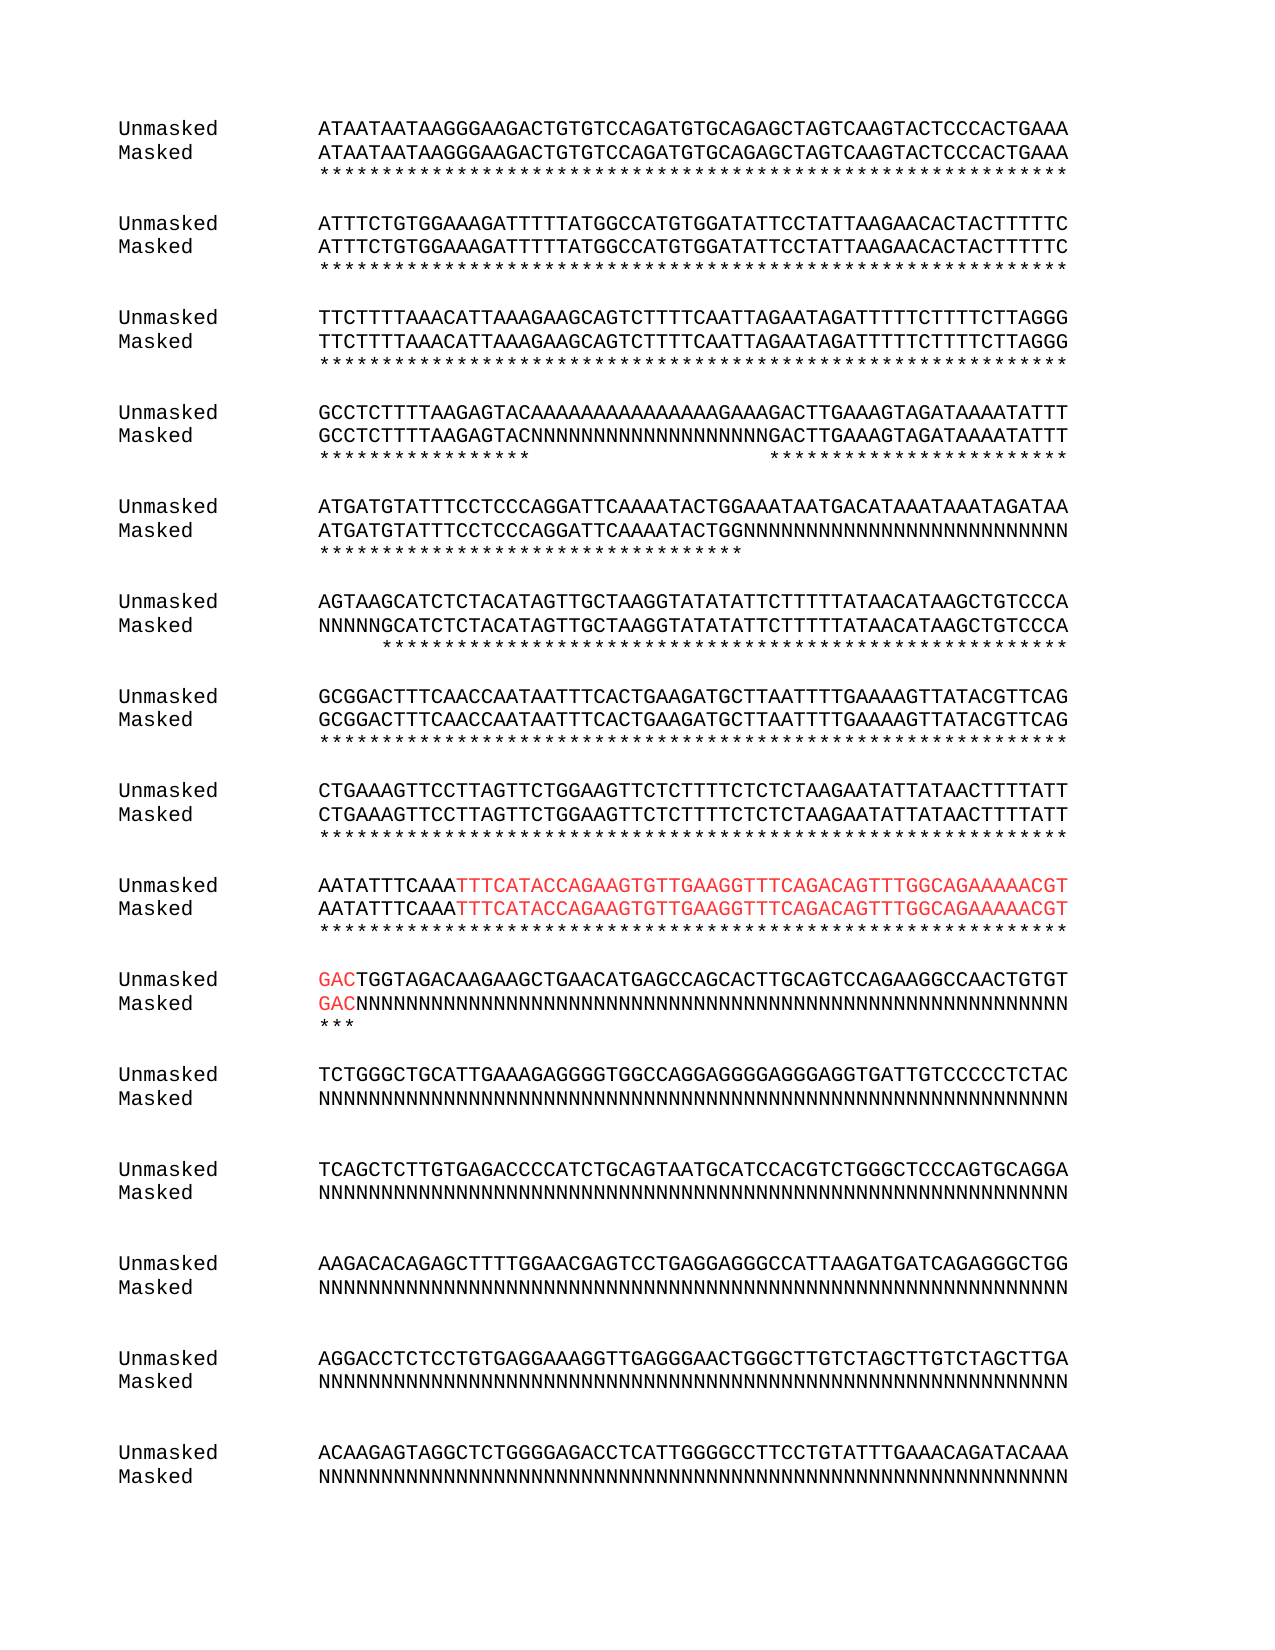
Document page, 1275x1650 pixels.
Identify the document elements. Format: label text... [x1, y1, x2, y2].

text Masked NNNNNNNNNNNNNNNNNNNNNNNNNNNNNNNNNNNNNNNNNNNNNNNNNNNNNNNNNNNN [118, 1371, 1157, 1395]
text ************************************************************ [118, 733, 1157, 757]
text Unmasked ATTTCTGTGGAAAGATTTTTATGGCCATGTGGATATTCCTATTAAGAACACTACTTTTTC [118, 213, 1157, 236]
text ***************** ************************ [118, 449, 1157, 473]
text ******************************************************* [118, 638, 1157, 662]
text Unmasked ATAATAATAAGGGAAGACTGTGTCCAGATGTGCAGAGCTAGTCAAGTACTCCCACTGAAA [118, 118, 1157, 142]
text Unmasked GACTGGTAGACAAGAAGCTGAACATGAGCCAGCACTTGCAGTCCAGAAGGCCAACTGTGT [118, 969, 1157, 993]
text Unmasked AGTAAGCATCTCTACATAGTTGCTAAGGTATATATTCTTTTTATAACATAAGCTGTCCCA [118, 591, 1157, 615]
text Masked NNNNNNNNNNNNNNNNNNNNNNNNNNNNNNNNNNNNNNNNNNNNNNNNNNNNNNNNNNNN [118, 1277, 1157, 1300]
text Unmasked ACAAGAGTAGGCTCTGGGGAGACCTCATTGGGGCCTTCCTGTATTTGAAACAGATACAAA [118, 1442, 1157, 1466]
text Unmasked TCAGCTCTTGTGAGACCCCATCTGCAGTAATGCATCCACGTCTGGGCTCCCAGTGCAGGA [118, 1158, 1157, 1182]
text Masked NNNNNNNNNNNNNNNNNNNNNNNNNNNNNNNNNNNNNNNNNNNNNNNNNNNNNNNNNNNN [118, 1088, 1157, 1111]
text ************************************************************ [118, 260, 1157, 284]
text Masked GCCTCTTTTAAGAGTACNNNNNNNNNNNNNNNNNNNGACTTGAAAGTAGATAAAATATTT [118, 426, 1157, 449]
text ************************************************************ [118, 165, 1157, 189]
text Unmasked CTGAAAGTTCCTTAGTTCTGGAAGTTCTCTTTTCTCTCTAAGAATATTATAACTTTTATT [118, 780, 1157, 804]
text Masked ATGATGTATTTCCTCCCAGGATTCAAAATACTGGNNNNNNNNNNNNNNNNNNNNNNNNNN [118, 520, 1157, 544]
text Unmasked GCGGACTTTCAACCAATAATTTCACTGAAGATGCTTAATTTTGAAAAGTTATACGTTCAG [118, 686, 1157, 709]
text Masked NNNNNNNNNNNNNNNNNNNNNNNNNNNNNNNNNNNNNNNNNNNNNNNNNNNNNNNNNNNN [118, 1466, 1157, 1489]
text Masked CTGAAAGTTCCTTAGTTCTGGAAGTTCTCTTTTCTCTCTAAGAATATTATAACTTTTATT [118, 804, 1157, 827]
text Masked AATATTTCAAATTTCATACCAGAAGTGTTGAAGGTTTCAGACAGTTTGGCAGAAAAACGT [118, 898, 1157, 922]
text Masked ATTTCTGTGGAAAGATTTTTATGGCCATGTGGATATTCCTATTAAGAACACTACTTTTTC [118, 236, 1157, 260]
text Unmasked AATATTTCAAATTTCATACCAGAAGTGTTGAAGGTTTCAGACAGTTTGGCAGAAAAACGT [118, 875, 1157, 898]
text Unmasked GCCTCTTTTAAGAGTACAAAAAAAAAAAAAAAGAAAGACTTGAAAGTAGATAAAATATTT [118, 402, 1157, 426]
text Masked GCGGACTTTCAACCAATAATTTCACTGAAGATGCTTAATTTTGAAAAGTTATACGTTCAG [118, 709, 1157, 733]
text ************************************************************ [118, 827, 1157, 851]
text Unmasked TCTGGGCTGCATTGAAAGAGGGGTGGCCAGGAGGGGAGGGAGGTGATTGTCCCCCTCTAC [118, 1064, 1157, 1088]
text *** [118, 1017, 1157, 1040]
text Unmasked ATGATGTATTTCCTCCCAGGATTCAAAATACTGGAAATAATGACATAAATAAATAGATAA [118, 496, 1157, 520]
text Masked NNNNNGCATCTCTACATAGTTGCTAAGGTATATATTCTTTTTATAACATAAGCTGTCCCA [118, 615, 1157, 638]
text Masked GACNNNNNNNNNNNNNNNNNNNNNNNNNNNNNNNNNNNNNNNNNNNNNNNNNNNNNNNNN [118, 993, 1157, 1017]
text Unmasked AAGACACAGAGCTTTTGGAACGAGTCCTGAGGAGGGCCATTAAGATGATCAGAGGGCTGG [118, 1253, 1157, 1277]
text Masked TTCTTTTAAACATTAAAGAAGCAGTCTTTTCAATTAGAATAGATTTTTCTTTTCTTAGGG [118, 331, 1157, 354]
text ************************************************************ [118, 354, 1157, 378]
text Unmasked TTCTTTTAAACATTAAAGAAGCAGTCTTTTCAATTAGAATAGATTTTTCTTTTCTTAGGG [118, 307, 1157, 331]
text Masked ATAATAATAAGGGAAGACTGTGTCCAGATGTGCAGAGCTAGTCAAGTACTCCCACTGAAA [118, 142, 1157, 165]
text ********************************** [118, 544, 1157, 567]
text Unmasked AGGACCTCTCCTGTGAGGAAAGGTTGAGGGAACTGGGCTTGTCTAGCTTGTCTAGCTTGA [118, 1348, 1157, 1371]
text Masked NNNNNNNNNNNNNNNNNNNNNNNNNNNNNNNNNNNNNNNNNNNNNNNNNNNNNNNNNNNN [118, 1182, 1157, 1206]
text ************************************************************ [118, 922, 1157, 946]
